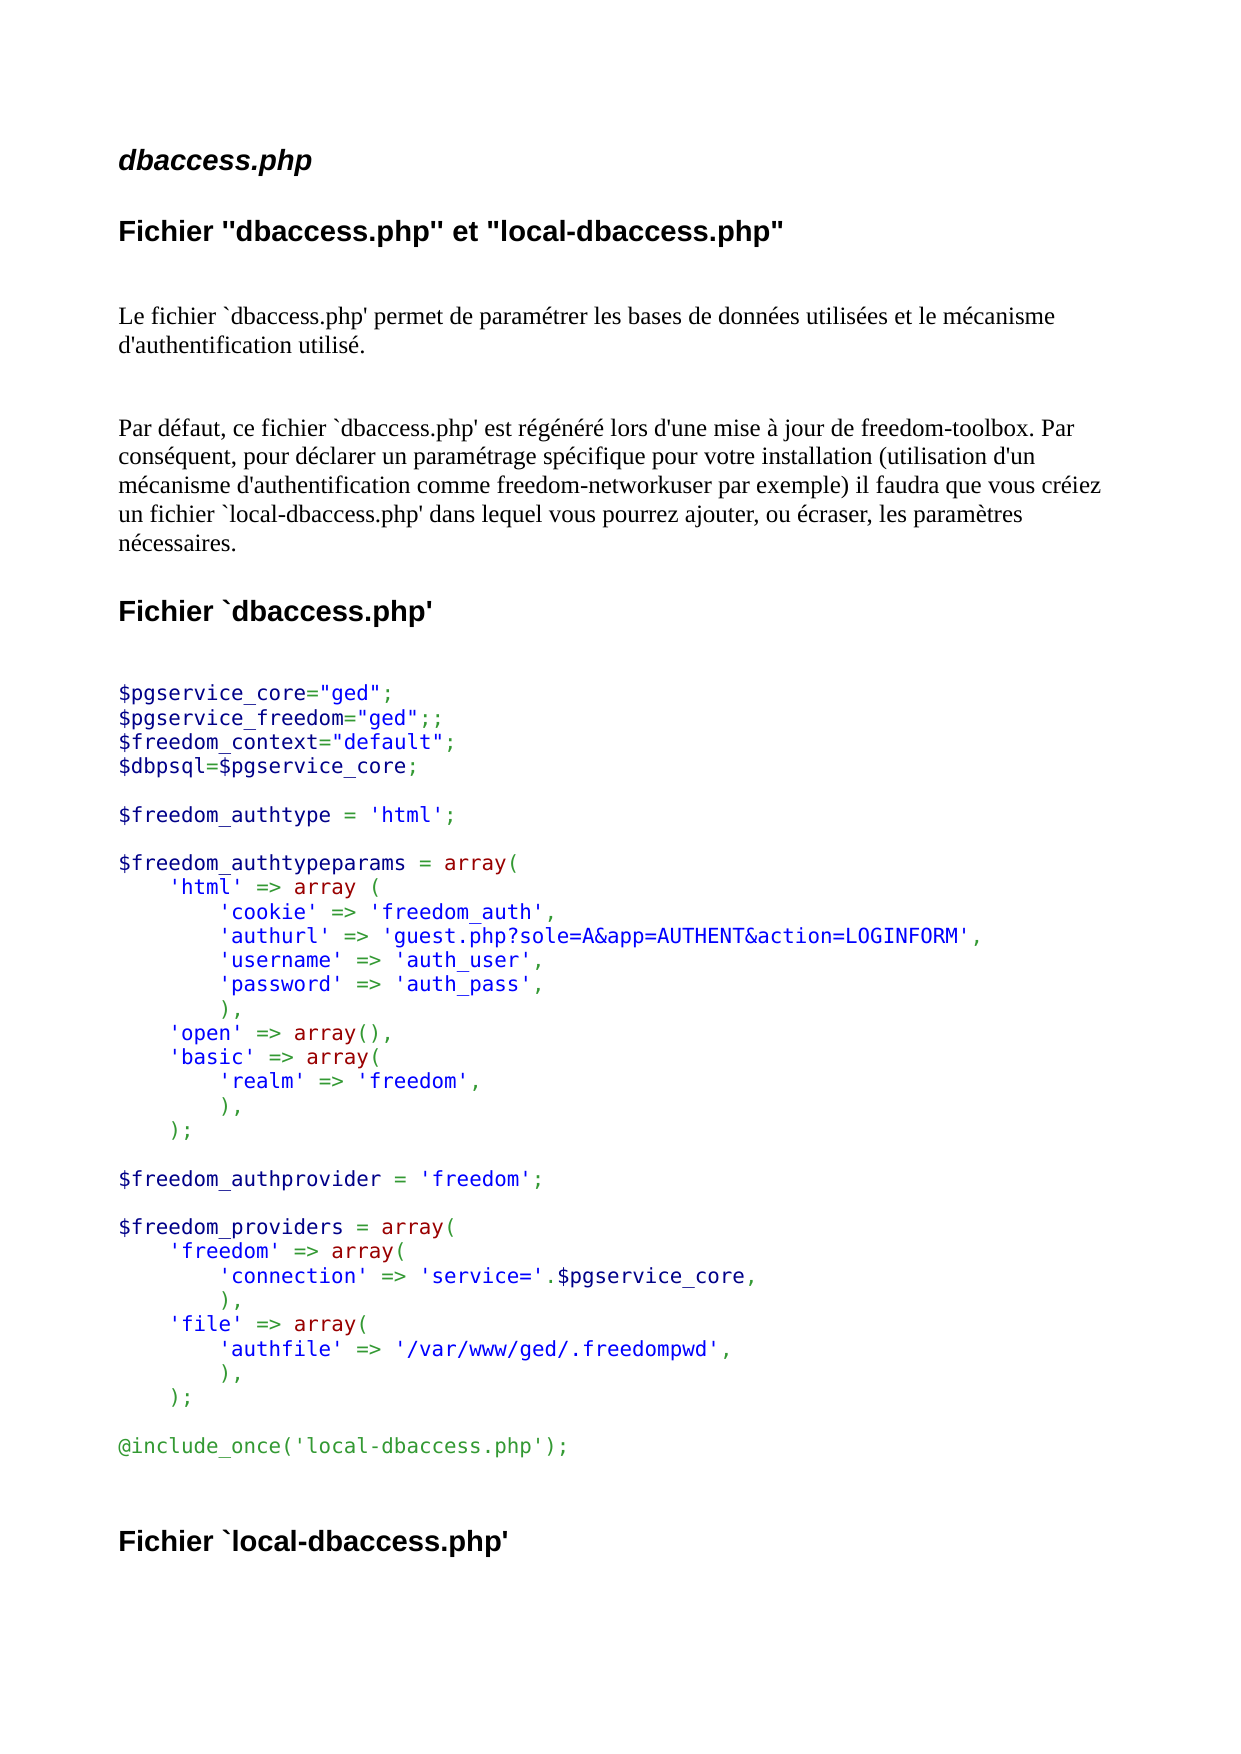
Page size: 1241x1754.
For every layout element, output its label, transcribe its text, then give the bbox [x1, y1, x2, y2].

subtitle Fichier `local-dbaccess.php' [118, 1524, 1122, 1558]
text Le fichier `dbaccess.php' permet de paramétrer les bases de données utilisées et le mécanisme d'authentification utilisé. [118, 301, 1122, 359]
subtitle Fichier `dbaccess.php' [118, 594, 1122, 627]
text @include_once('local-dbaccess.php'); [118, 1434, 1122, 1458]
text Par défaut, ce fichier `dbaccess.php' est régénéré lors d'une mise à jour de freedom-toolbox. Par conséquent, pour déclarer un paramétrage spécifique pour votre installation (utilisation d'un mécanisme d'authentification comme freedom-networkuser par exemple) il faudra que vous créiez un fichier `local-dbaccess.php' dans lequel vous pourrez ajouter, ou écraser, les paramètres nécessaires. [118, 413, 1122, 556]
subtitle Fichier ''dbaccess.php'' et "local-dbaccess.php" [118, 214, 1122, 248]
text $pgservice_core="ged"; $pgservice_freedom="ged";; $freedom_context="default"; $dbpsql=$pgservice_core; $freedom_authtype = 'html'; $freedom_authtypeparams = array( 'html' => array ( 'cookie' => 'freedom_auth', 'authurl' => 'guest.php?sole=A&app=AUTHENT&action=LOGINFORM', 'username' => 'auth_user', 'password' => 'auth_pass', ), 'open' => array(), 'basic' => array( 'realm' => 'freedom', ), ); $freedom_authprovider = 'freedom'; $freedom_providers = array( 'freedom' => array( 'connection' => 'service='.$pgservice_core, ), 'file' => array( 'authfile' => '/var/www/ged/.freedompwd', ), ); [118, 681, 1122, 1409]
subtitle dbaccess.php [118, 143, 1122, 177]
